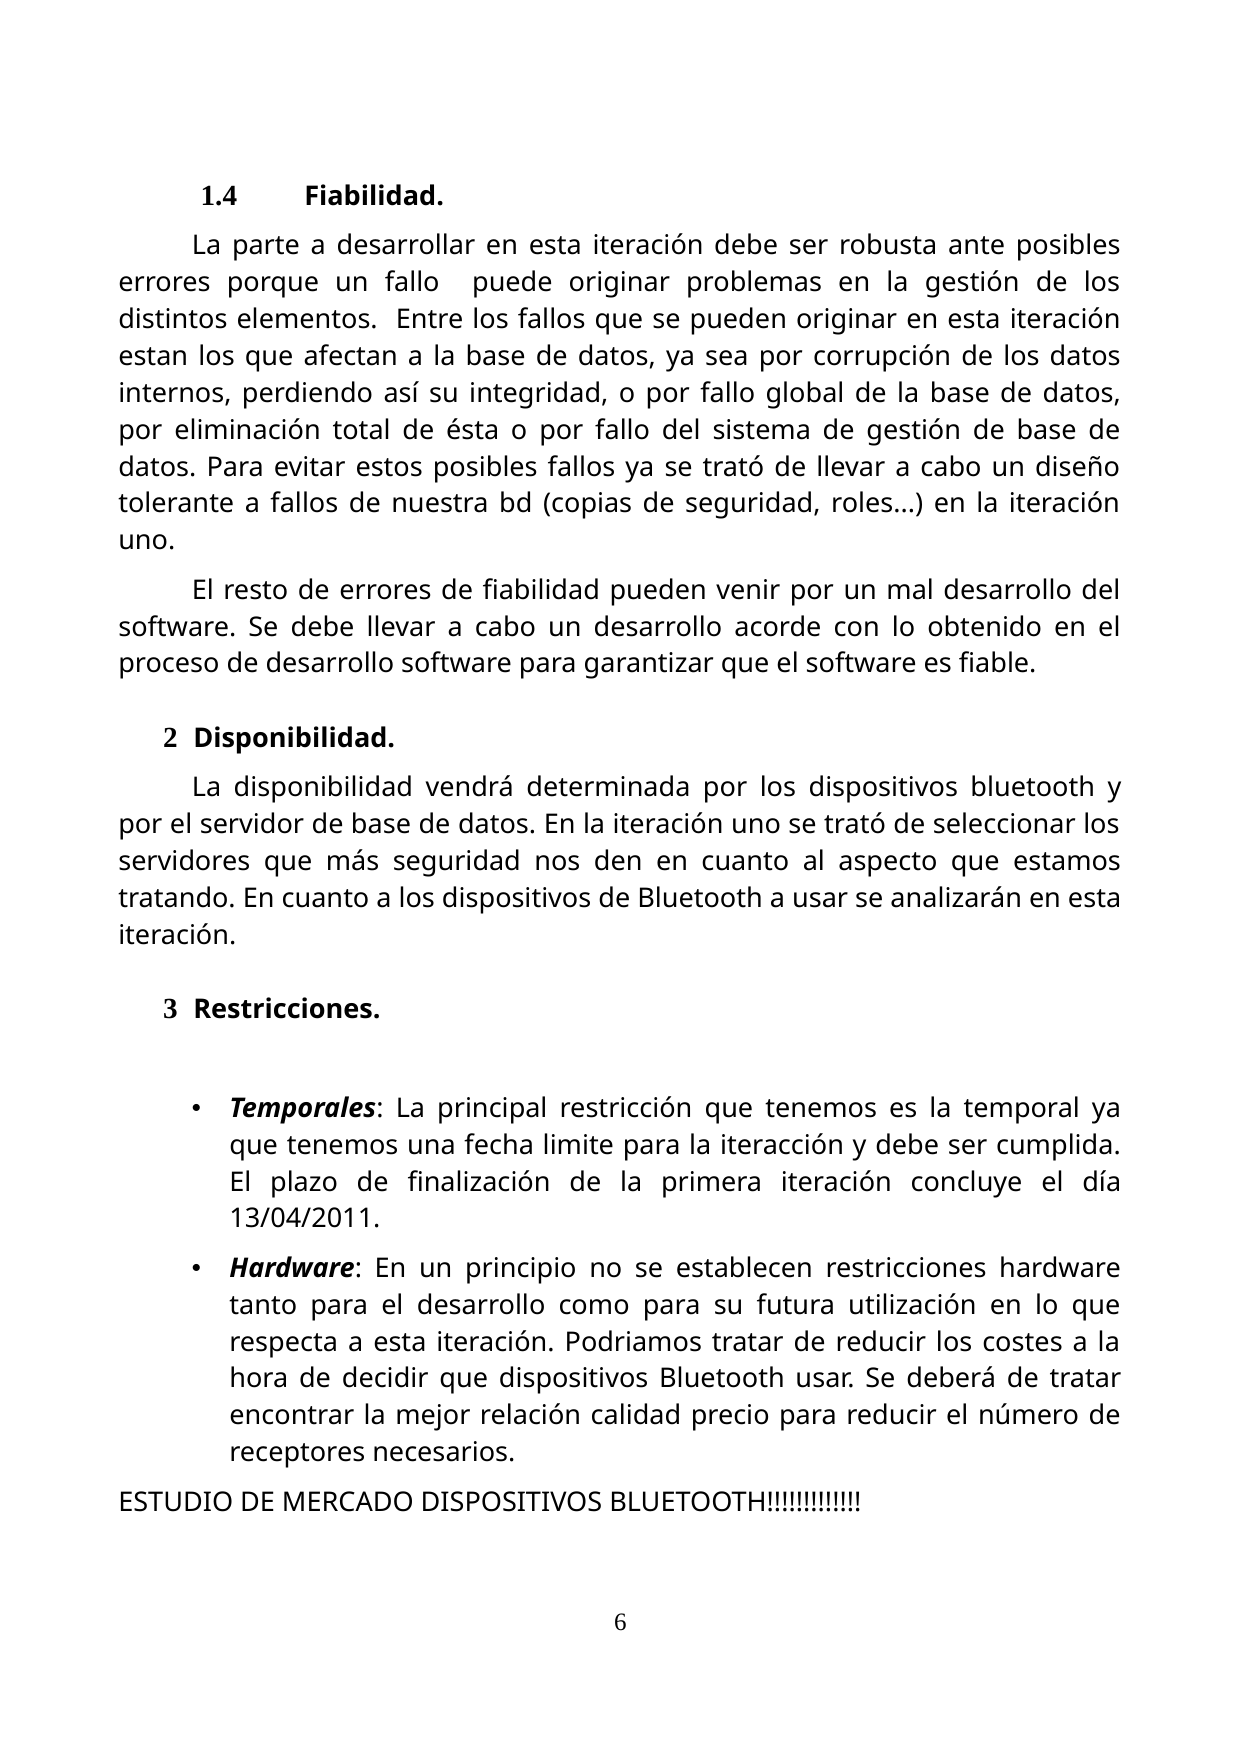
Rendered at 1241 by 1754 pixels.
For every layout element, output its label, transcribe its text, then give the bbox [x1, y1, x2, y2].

subtitle Disponibilidad. [156, 718, 1122, 755]
list Temporales: La principal restricción que tenemos es la temporal ya que tenemos una fecha limite para la iteracción y debe ser cumplida. El plazo de finalización de la primera iteración concluye el día 13/04/2011. [192, 1088, 1122, 1236]
subtitle Restricciones. [156, 989, 1122, 1026]
text ESTUDIO DE MERCADO DISPOSITIVOS BLUETOOTH!!!!!!!!!!!!! [118, 1482, 1122, 1519]
text El resto de errores de fiabilidad pueden venir por un mal desarrollo del software. Se debe llevar a cabo un desarrollo acorde con lo obtenido en el proceso de desarrollo software para garantizar que el software es fiable. [118, 570, 1122, 681]
text La disponibilidad vendrá determinada por los dispositivos bluetooth y por el servidor de base de datos. En la iteración uno se trató de seleccionar los servidores que más seguridad nos den en cuanto al aspecto que estamos tratando. En cuanto a los dispositivos de Bluetooth a usar se analizarán en esta iteración. [118, 768, 1122, 952]
list Hardware: En un principio no se establecen restricciones hardware tanto para el desarrollo como para su futura utilización en lo que respecta a esta iteración. Podriamos tratar de reducir los costes a la hora de decidir que dispositivos Bluetooth usar. Se deberá de tratar encontrar la mejor relación calidad precio para reducir el número de receptores necesarios. [192, 1248, 1122, 1469]
text La parte a desarrollar en esta iteración debe ser robusta ante posibles errores porque un fallo puede originar problemas en la gestión de los distintos elementos. Entre los fallos que se pueden originar en esta iteración estan los que afectan a la base de datos, ya sea por corrupción de los datos internos, perdiendo así su integridad, o por fallo global de la base de datos, por eliminación total de ésta o por fallo del sistema de gestión de base de datos. Para evitar estos posibles fallos ya se trató de llevar a cabo un diseño tolerante a fallos de nuestra bd (copias de seguridad, roles...) en la iteración uno. [118, 226, 1122, 558]
subtitle Fiabilidad. [193, 176, 1122, 213]
